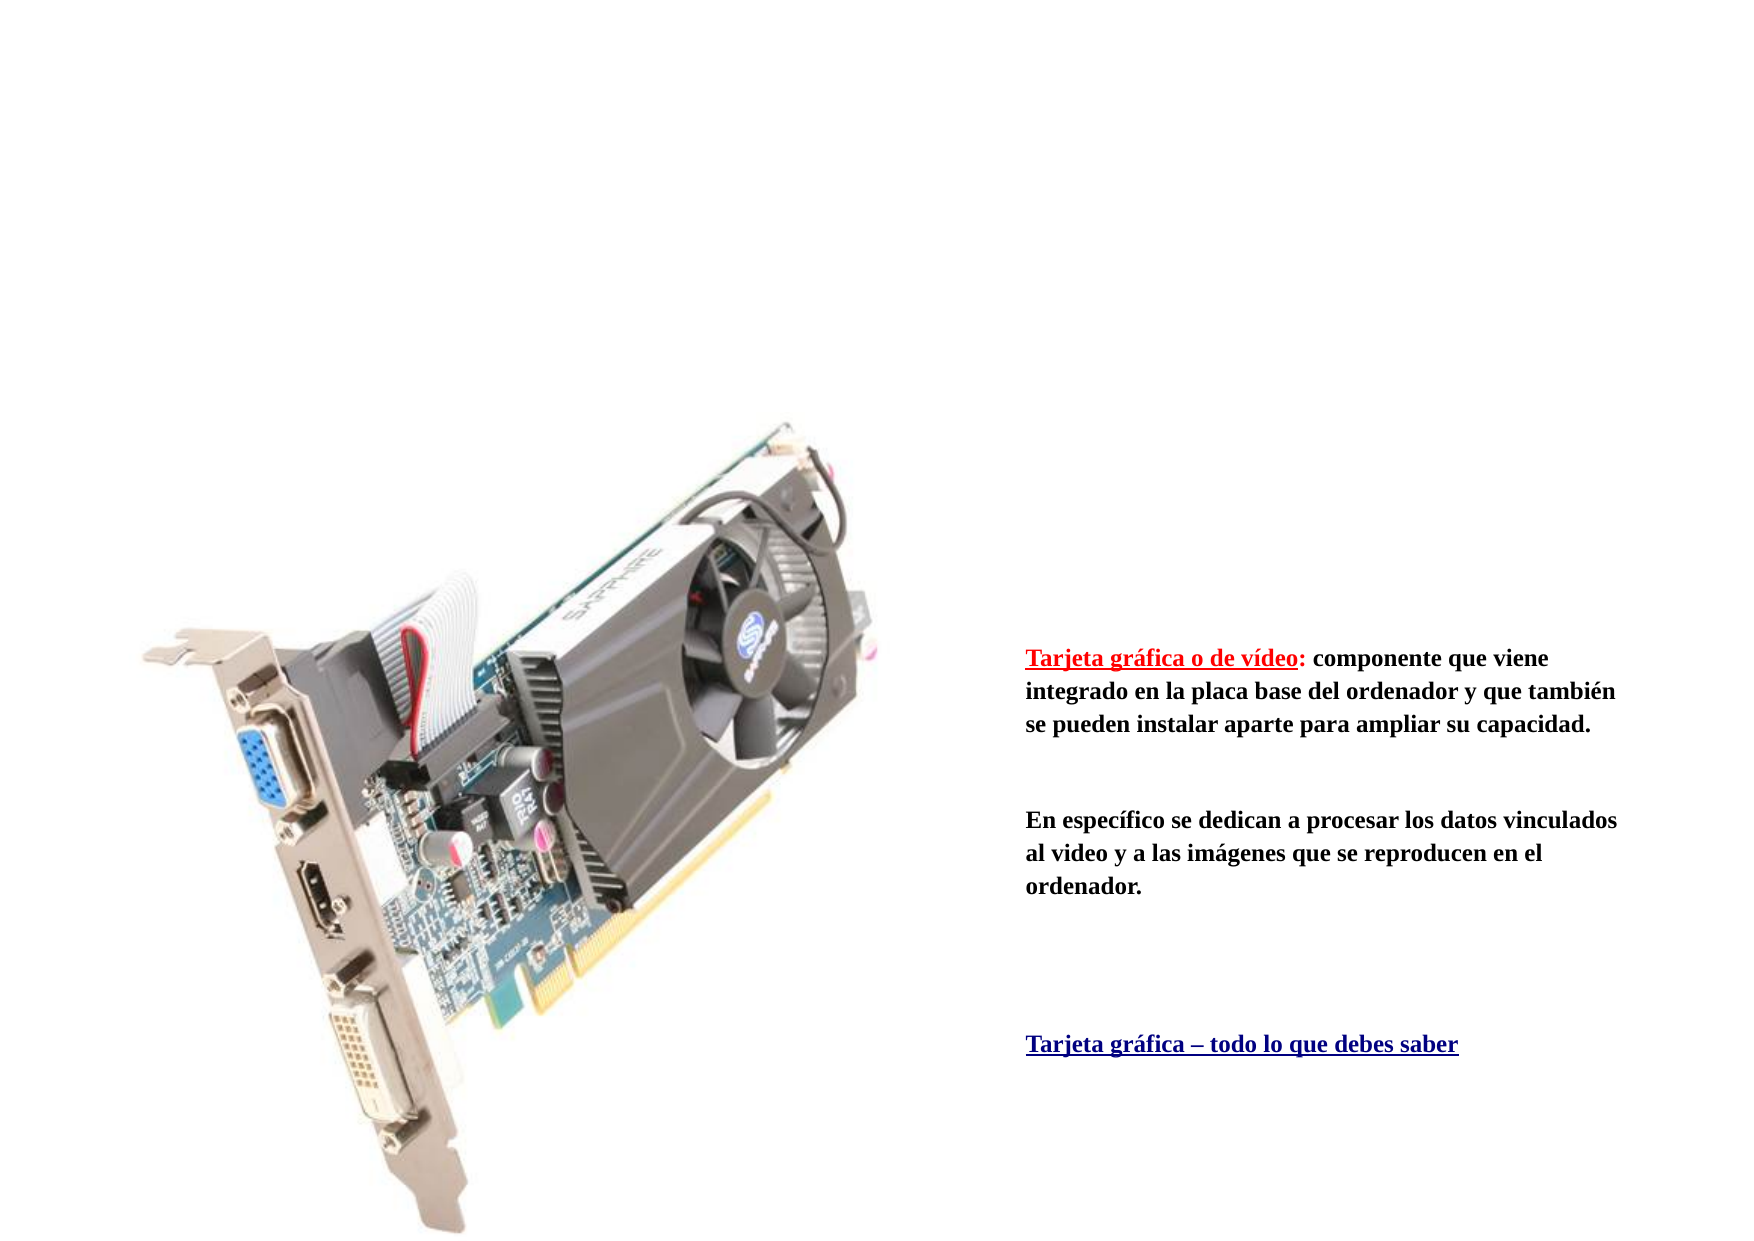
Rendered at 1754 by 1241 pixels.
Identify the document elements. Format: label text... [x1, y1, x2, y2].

subtitle Tarjeta gráfica – todo lo que debes saber [951, 1029, 1636, 1058]
list Tarjeta gráfica o de vídeo: componente que viene integrado en la placa base del ordenador y que también se pueden instalar aparte para ampliar su capacidad. [951, 643, 1636, 738]
list En específico se dedican a procesar los datos vinculados al video y a las imágenes que se reproducen en el ordenador. [951, 805, 1636, 899]
picture [128, 412, 951, 1241]
